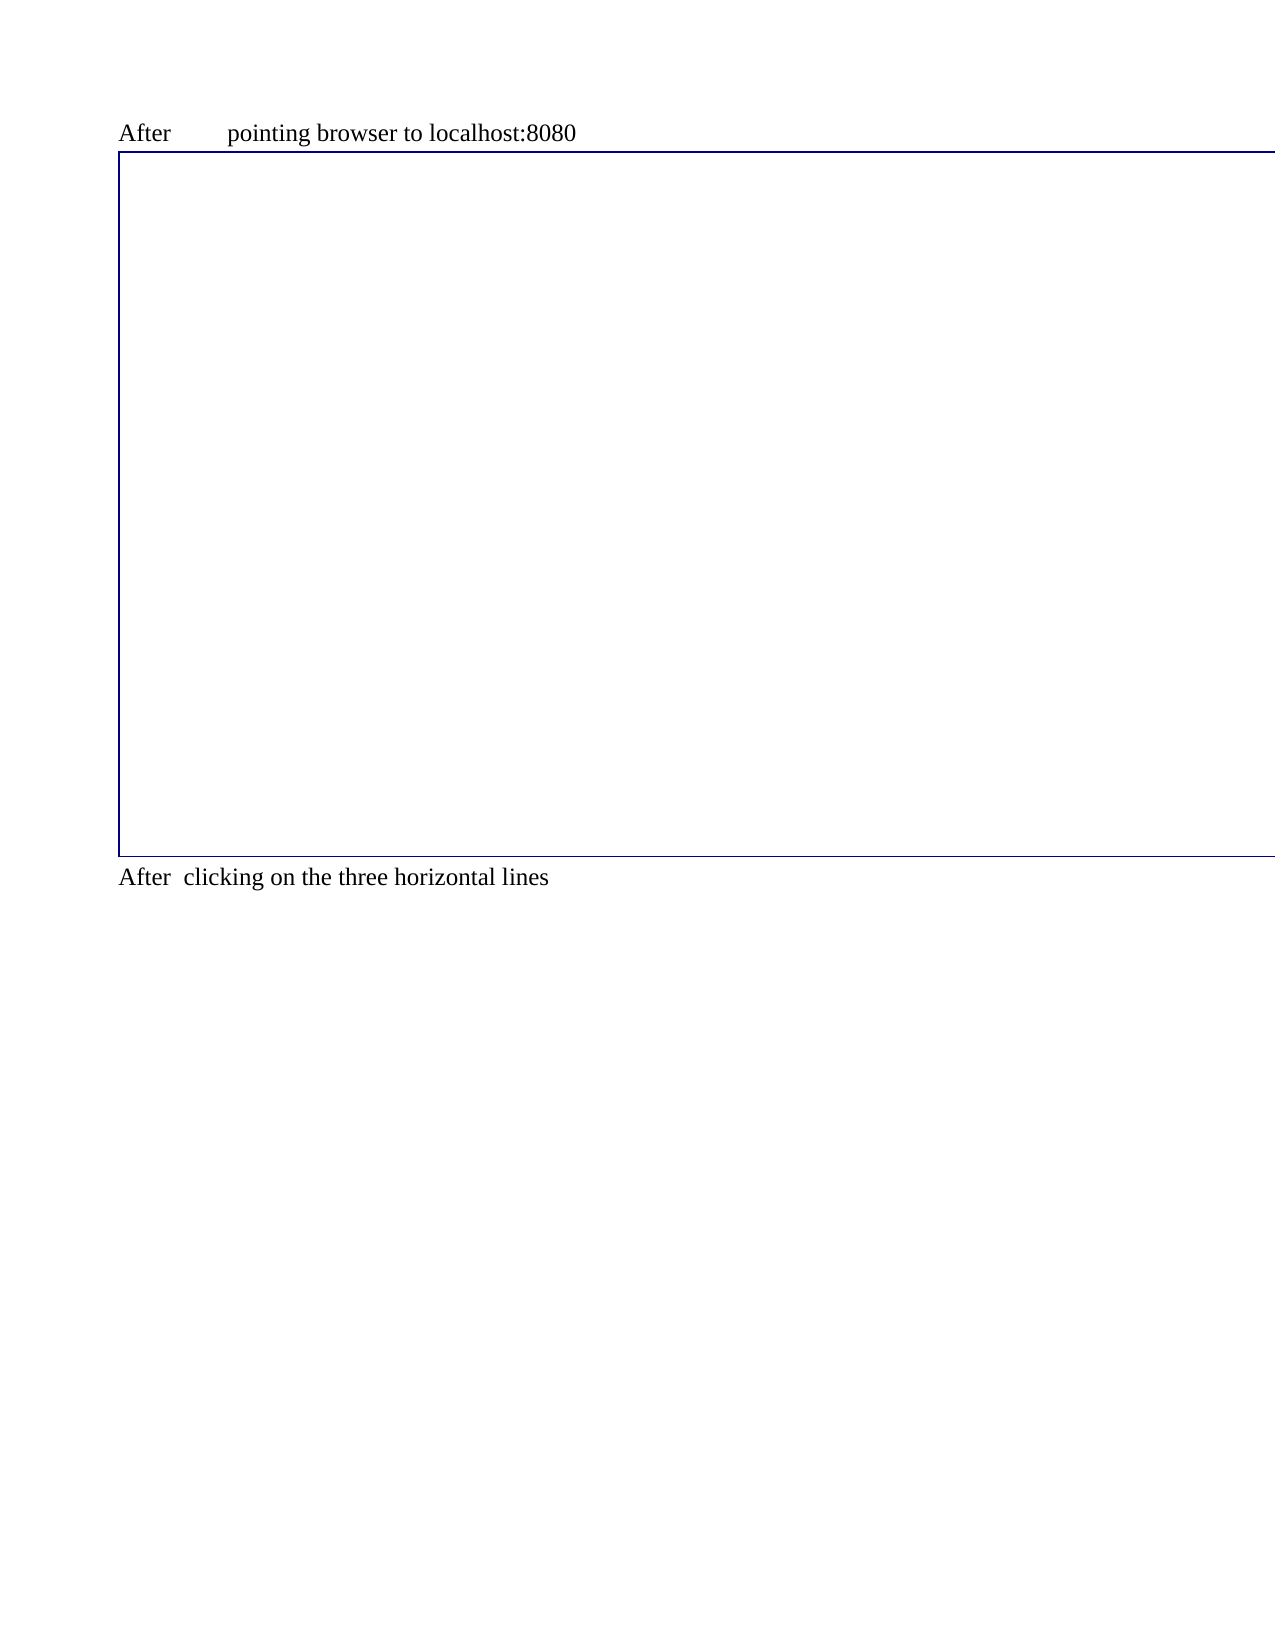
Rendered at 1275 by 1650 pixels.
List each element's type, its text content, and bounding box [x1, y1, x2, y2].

text After clicking on the three horizontal lines [118, 862, 1157, 890]
text [120, 153, 1157, 856]
text After pointing browser to localhost:8080 [118, 118, 1157, 151]
